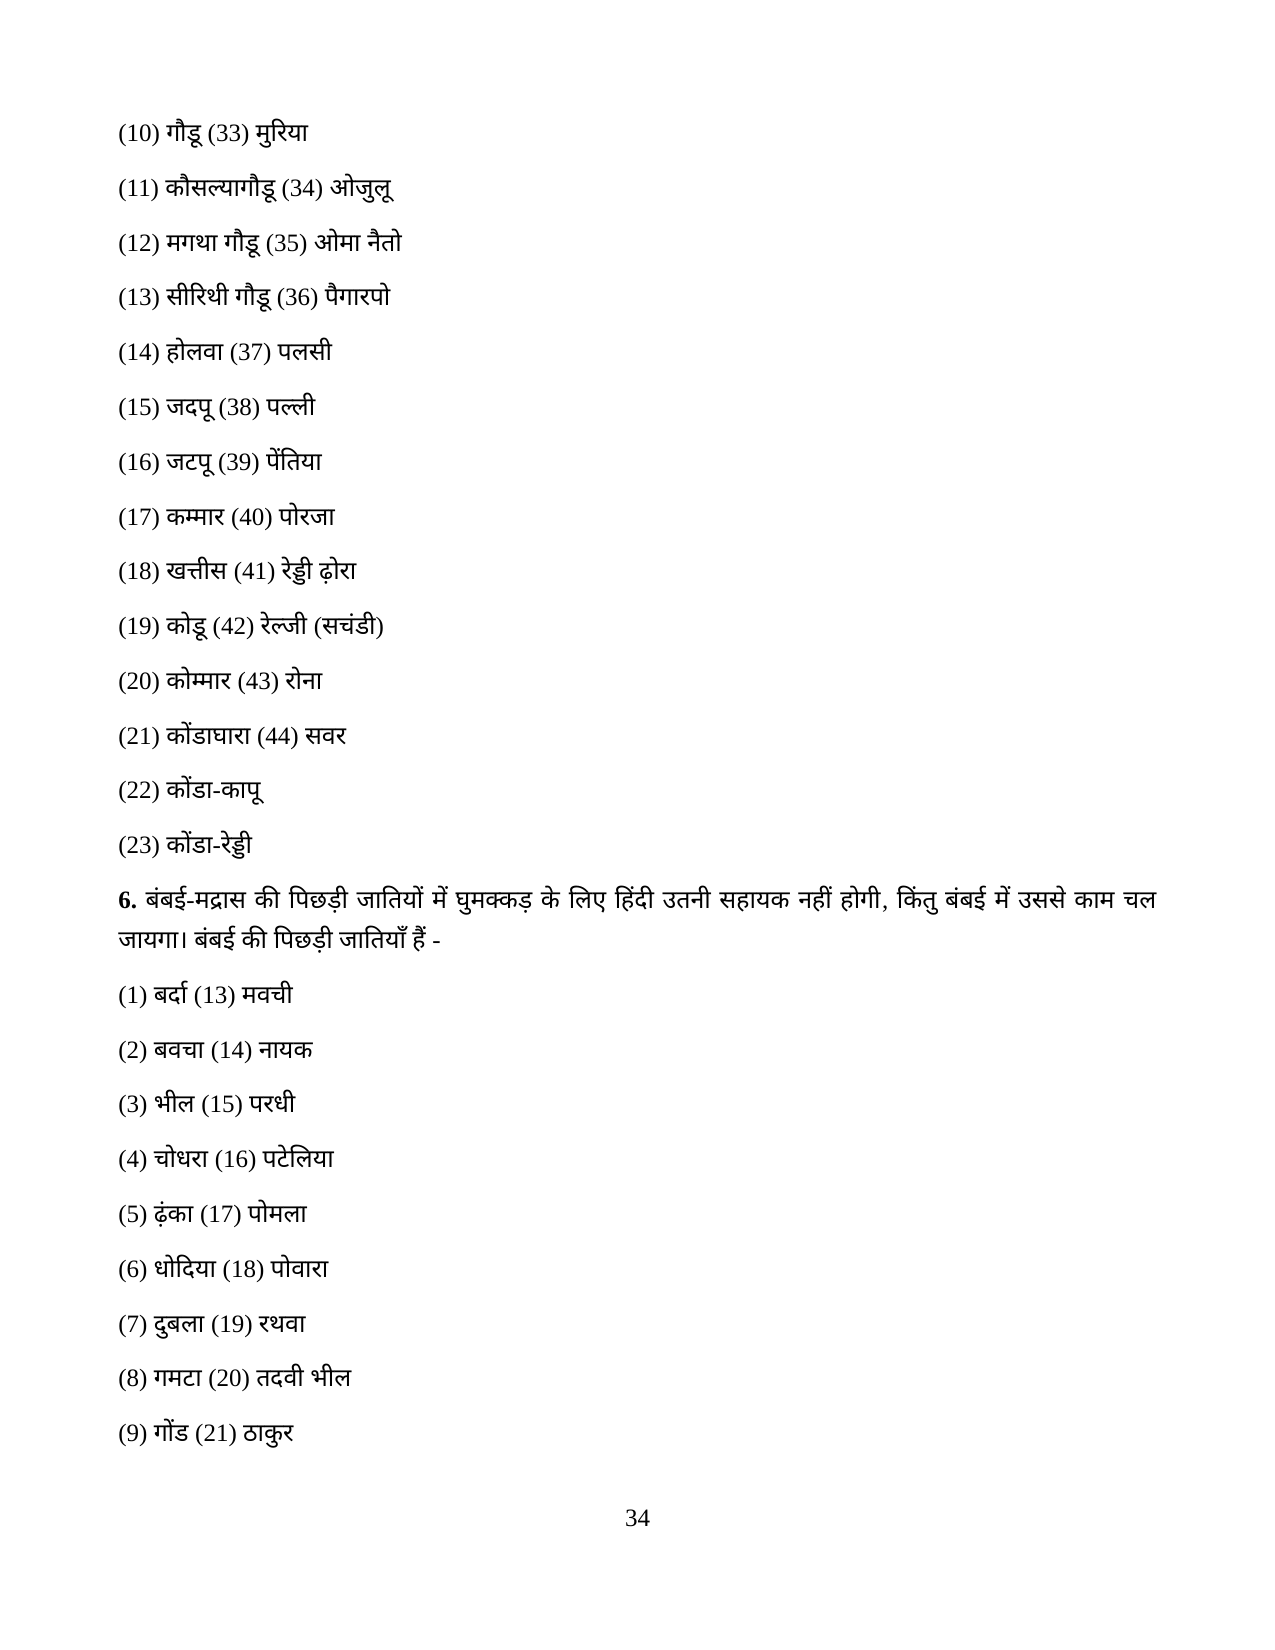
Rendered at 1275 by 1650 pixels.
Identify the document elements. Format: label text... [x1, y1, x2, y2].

text (6) धोदिया (18) पोवारा [118, 1254, 1157, 1287]
text (5) ढ़ंका (17) पोमला [118, 1199, 1157, 1233]
text (22) कोंडा-कापू [118, 776, 1157, 809]
text (11) कौसल्‍यागौडू (34) ओजुलू [118, 173, 1157, 206]
text (8) गमटा (20) तदवी भील [118, 1363, 1157, 1397]
text (14) होलवा (37) पलसी [118, 337, 1157, 371]
text (13) सीरिथी गौडू (36) पैगारपो [118, 282, 1157, 316]
text (9) गोंड (21) ठाकुर [118, 1418, 1157, 1452]
text (23) कोंडा-रेड्डी [118, 830, 1157, 864]
text (16) जटपू (39) पेंतिया [118, 447, 1157, 480]
text (1) बर्दा (13) मवची [118, 980, 1157, 1013]
text (3) भील (15) परधी [118, 1089, 1157, 1123]
text (4) चोधरा (16) पटेलिया [118, 1144, 1157, 1178]
text (7) दुबला (19) रथवा [118, 1309, 1157, 1342]
text (17) कम्‍मार (40) पोरजा [118, 502, 1157, 535]
text (2) बवचा (14) नायक [118, 1035, 1157, 1068]
text (15) जदपू (38) पल्‍ली [118, 392, 1157, 426]
text (19) कोडू (42) रेल्‍जी (सचंडी) [118, 611, 1157, 645]
text (18) खत्तीस (41) रेड्डी ढ़ोरा [118, 556, 1157, 590]
text (20) कोम्‍मार (43) रोना [118, 666, 1157, 699]
text 6. बंबई-मद्रास की पिछड़ी जातियों में घुमक्कड़ के लिए हिंदी उतनी सहायक नहीं होगी, किंतु बंबई में उससे काम चल जायगा। बंबई की पिछड़ी जातियाँ हैं - [118, 885, 1157, 959]
text (10) गौडू (33) मुरिया [118, 118, 1157, 152]
text (21) कोंडाघारा (44) सवर [118, 721, 1157, 754]
text (12) मगथा गौडू (35) ओमा नैतो [118, 228, 1157, 261]
